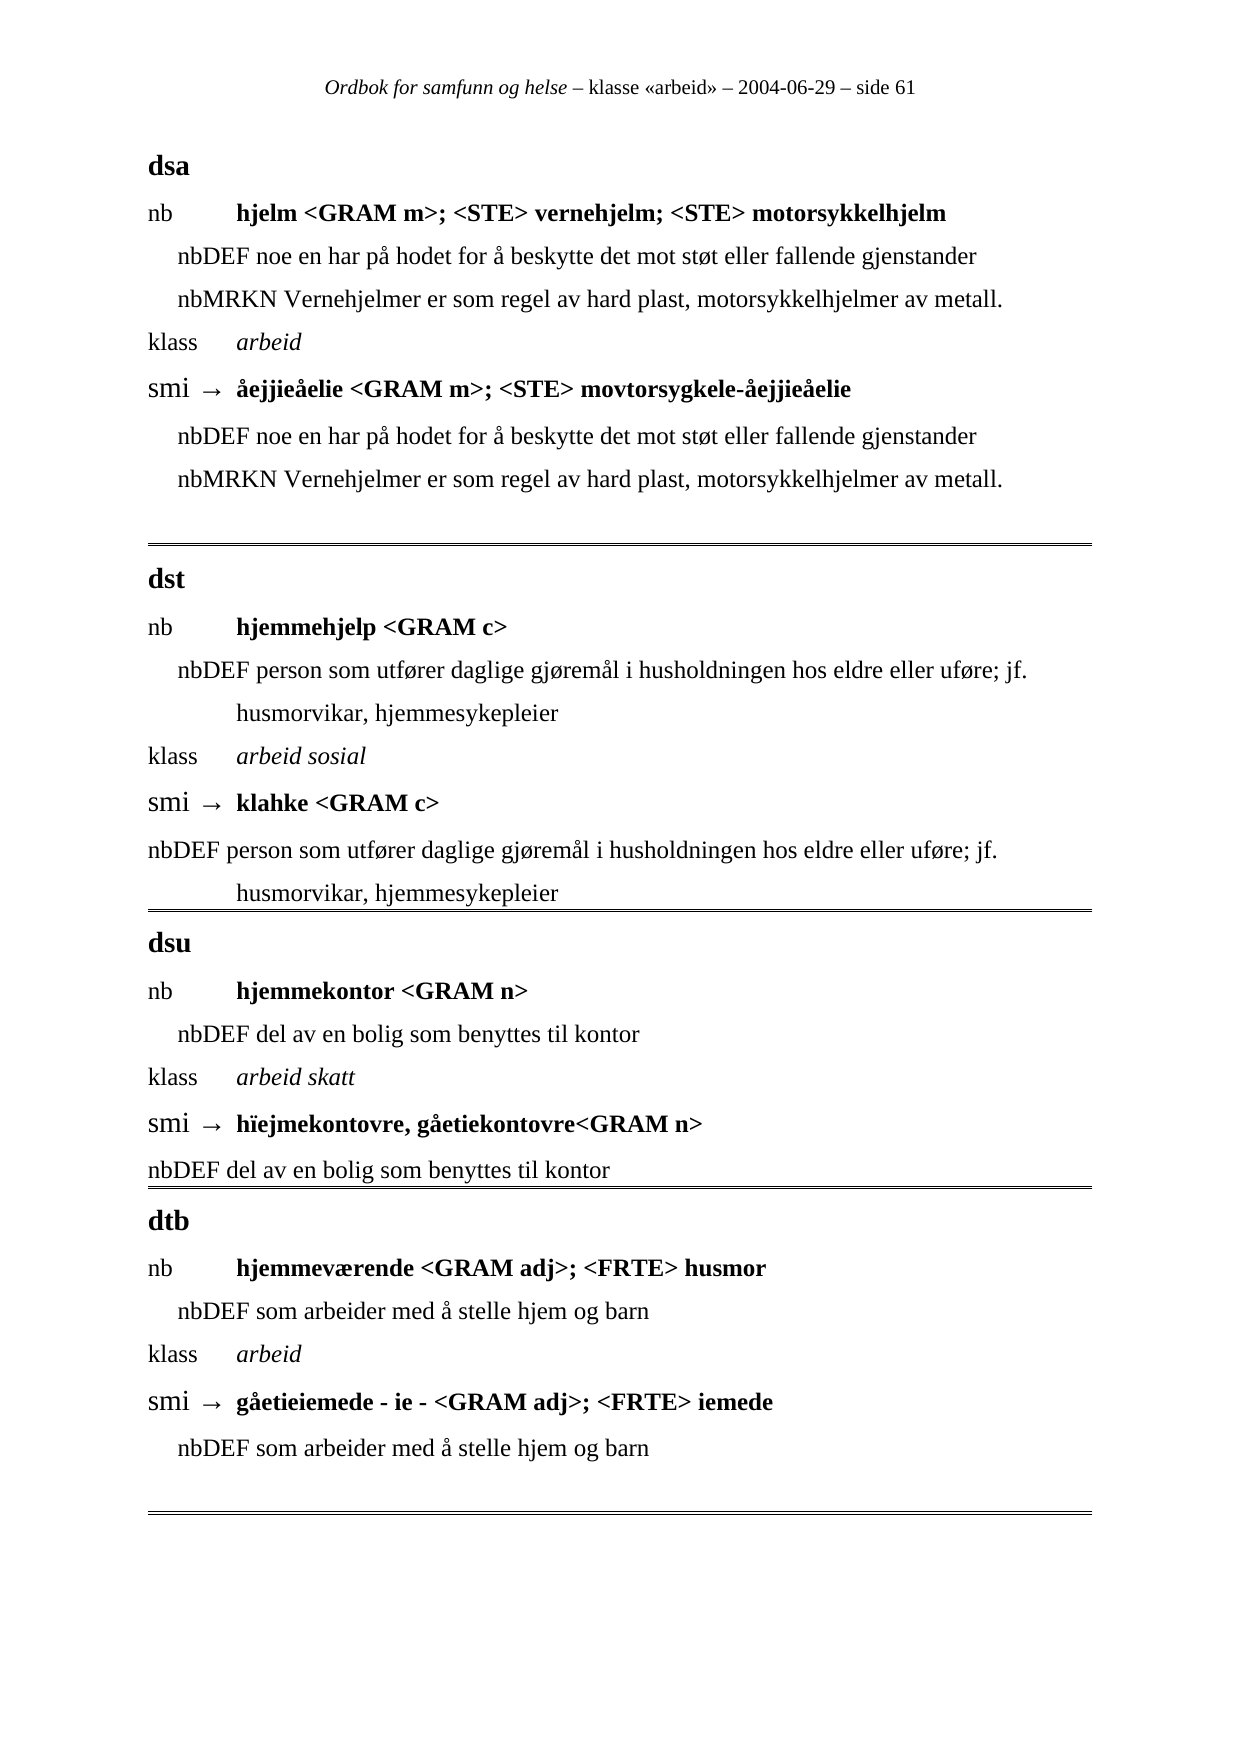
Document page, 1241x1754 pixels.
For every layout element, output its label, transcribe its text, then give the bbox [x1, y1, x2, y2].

text nb hjelm <GRAM m>; <STE> vernehjelm; <STE> motorsykkelhjelm [148, 198, 1092, 227]
text nb hjemmehjelp <GRAM c> [148, 612, 1092, 641]
text nbDEF person som utfører daglige gjøremål i husholdningen hos eldre eller uføre; jf. husmorvikar, hjemmesykepleier [177, 655, 1092, 727]
text nbDEF person som utfører daglige gjøremål i husholdningen hos eldre eller uføre; jf. husmorvikar, hjemmesykepleier [148, 835, 1092, 909]
text smi → åejjieåelie <GRAM m>; <STE> movtorsygkele-åejjieåelie [148, 370, 1092, 404]
text dsa [148, 148, 1092, 181]
text smi → gåetieiemede - ie - <GRAM adj>; <FRTE> iemede [148, 1383, 1092, 1416]
text dsu [148, 925, 1092, 959]
text nbDEF som arbeider med å stelle hjem og barn [177, 1433, 1092, 1462]
text nb hjemmekontor <GRAM n> [148, 976, 1092, 1004]
text nbDEF noe en har på hodet for å beskytte det mot støt eller fallende gjenstander [177, 421, 1092, 449]
text nbMRKN Vernehjelmer er som regel av hard plast, motorsykkelhjelmer av metall. [177, 464, 1092, 493]
text nbDEF noe en har på hodet for å beskytte det mot støt eller fallende gjenstander [177, 241, 1092, 270]
text nb hjemmeværende <GRAM adj>; <FRTE> husmor [148, 1253, 1092, 1282]
text klass arbeid [148, 327, 1092, 356]
text smi → hïejmekontovre, gåetiekontovre<GRAM n> [148, 1105, 1092, 1139]
text nbDEF som arbeider med å stelle hjem og barn [177, 1296, 1092, 1325]
text klass arbeid skatt [148, 1062, 1092, 1091]
text nbMRKN Vernehjelmer er som regel av hard plast, motorsykkelhjelmer av metall. [177, 284, 1092, 313]
text klass arbeid sosial [148, 741, 1092, 770]
text dst [148, 562, 1092, 595]
text nbDEF del av en bolig som benyttes til kontor [148, 1155, 1092, 1186]
text nbDEF del av en bolig som benyttes til kontor [177, 1019, 1092, 1048]
text klass arbeid [148, 1339, 1092, 1368]
text smi → klahke <GRAM c> [148, 784, 1092, 818]
text dtb [148, 1203, 1092, 1236]
